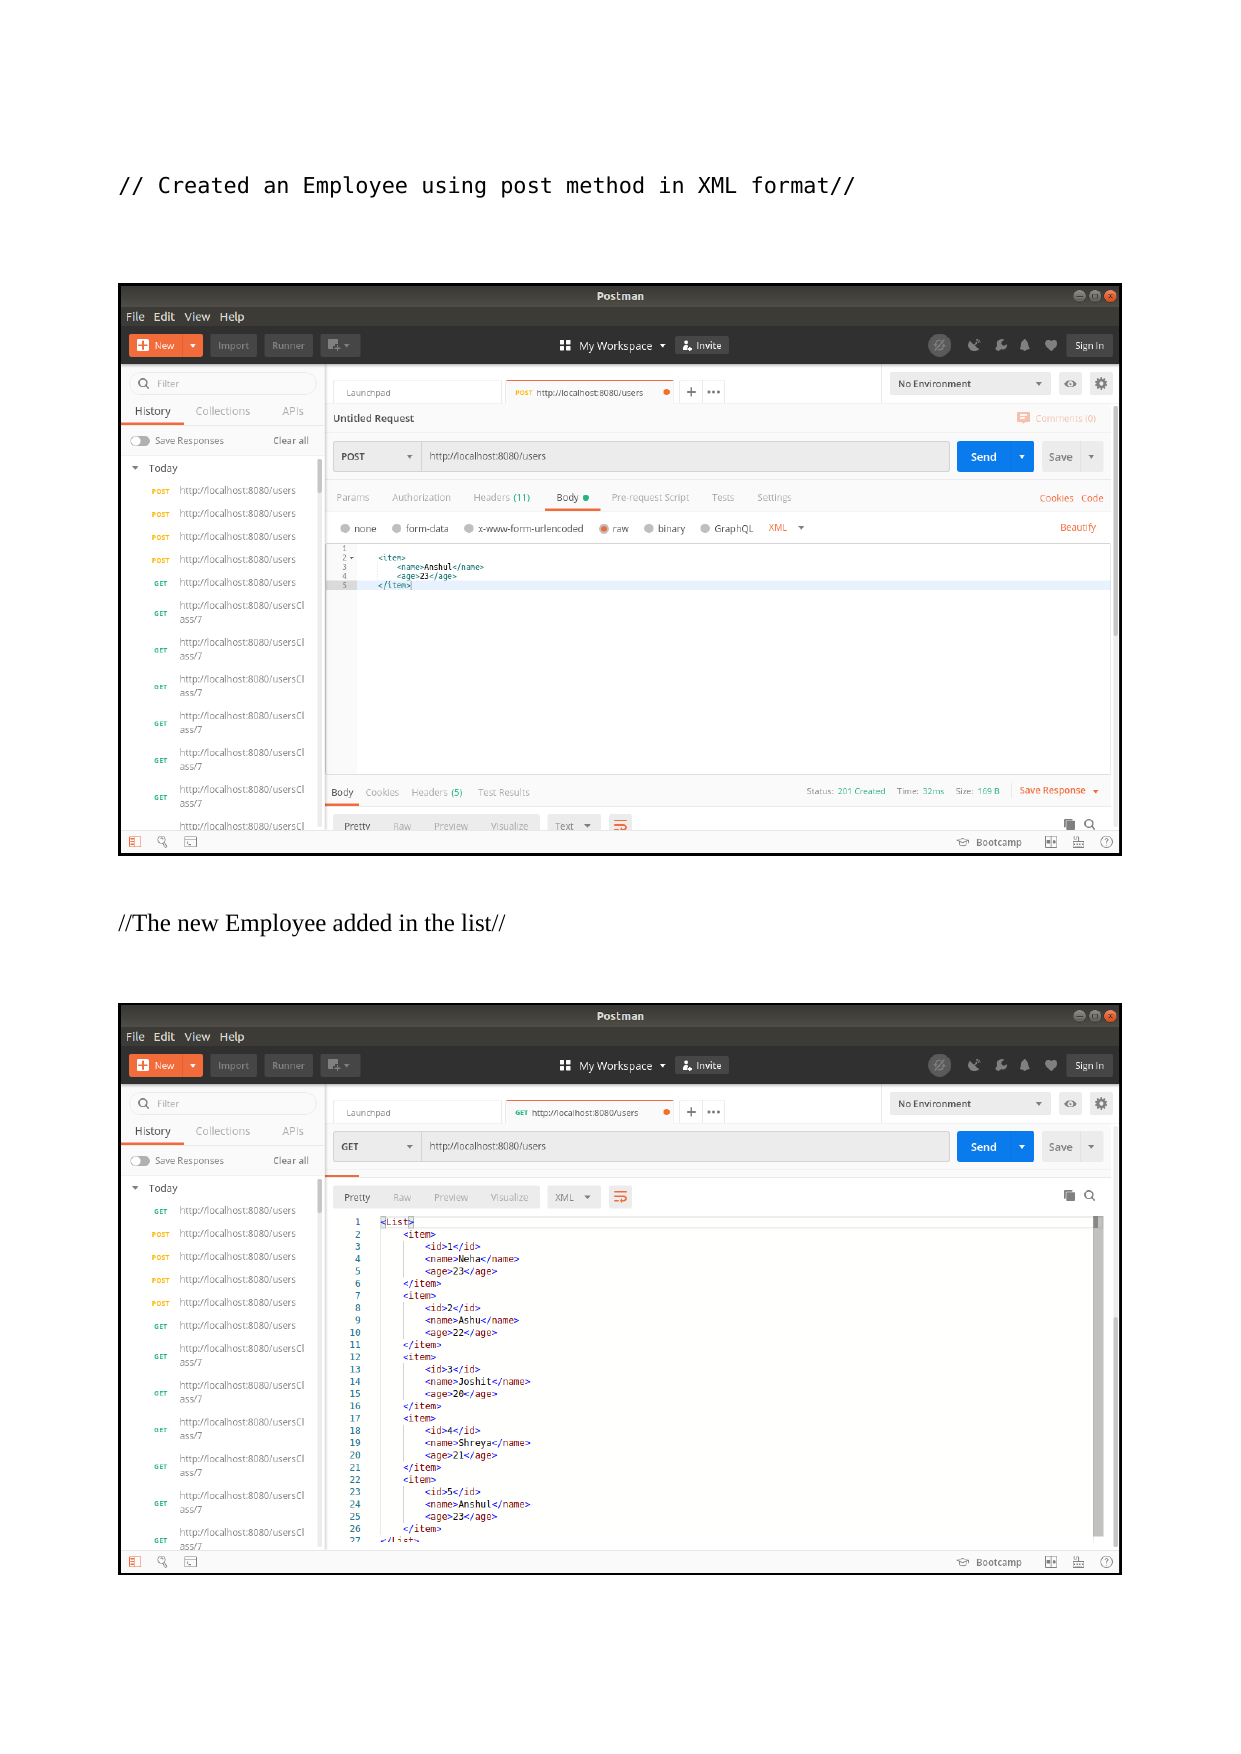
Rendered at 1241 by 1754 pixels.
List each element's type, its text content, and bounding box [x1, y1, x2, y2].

picture [121, 286, 1120, 853]
text //The new Employee added in the list// [118, 908, 1122, 936]
text // Created an Employee using post method in XML format// [118, 173, 1122, 199]
picture [121, 1005, 1120, 1573]
